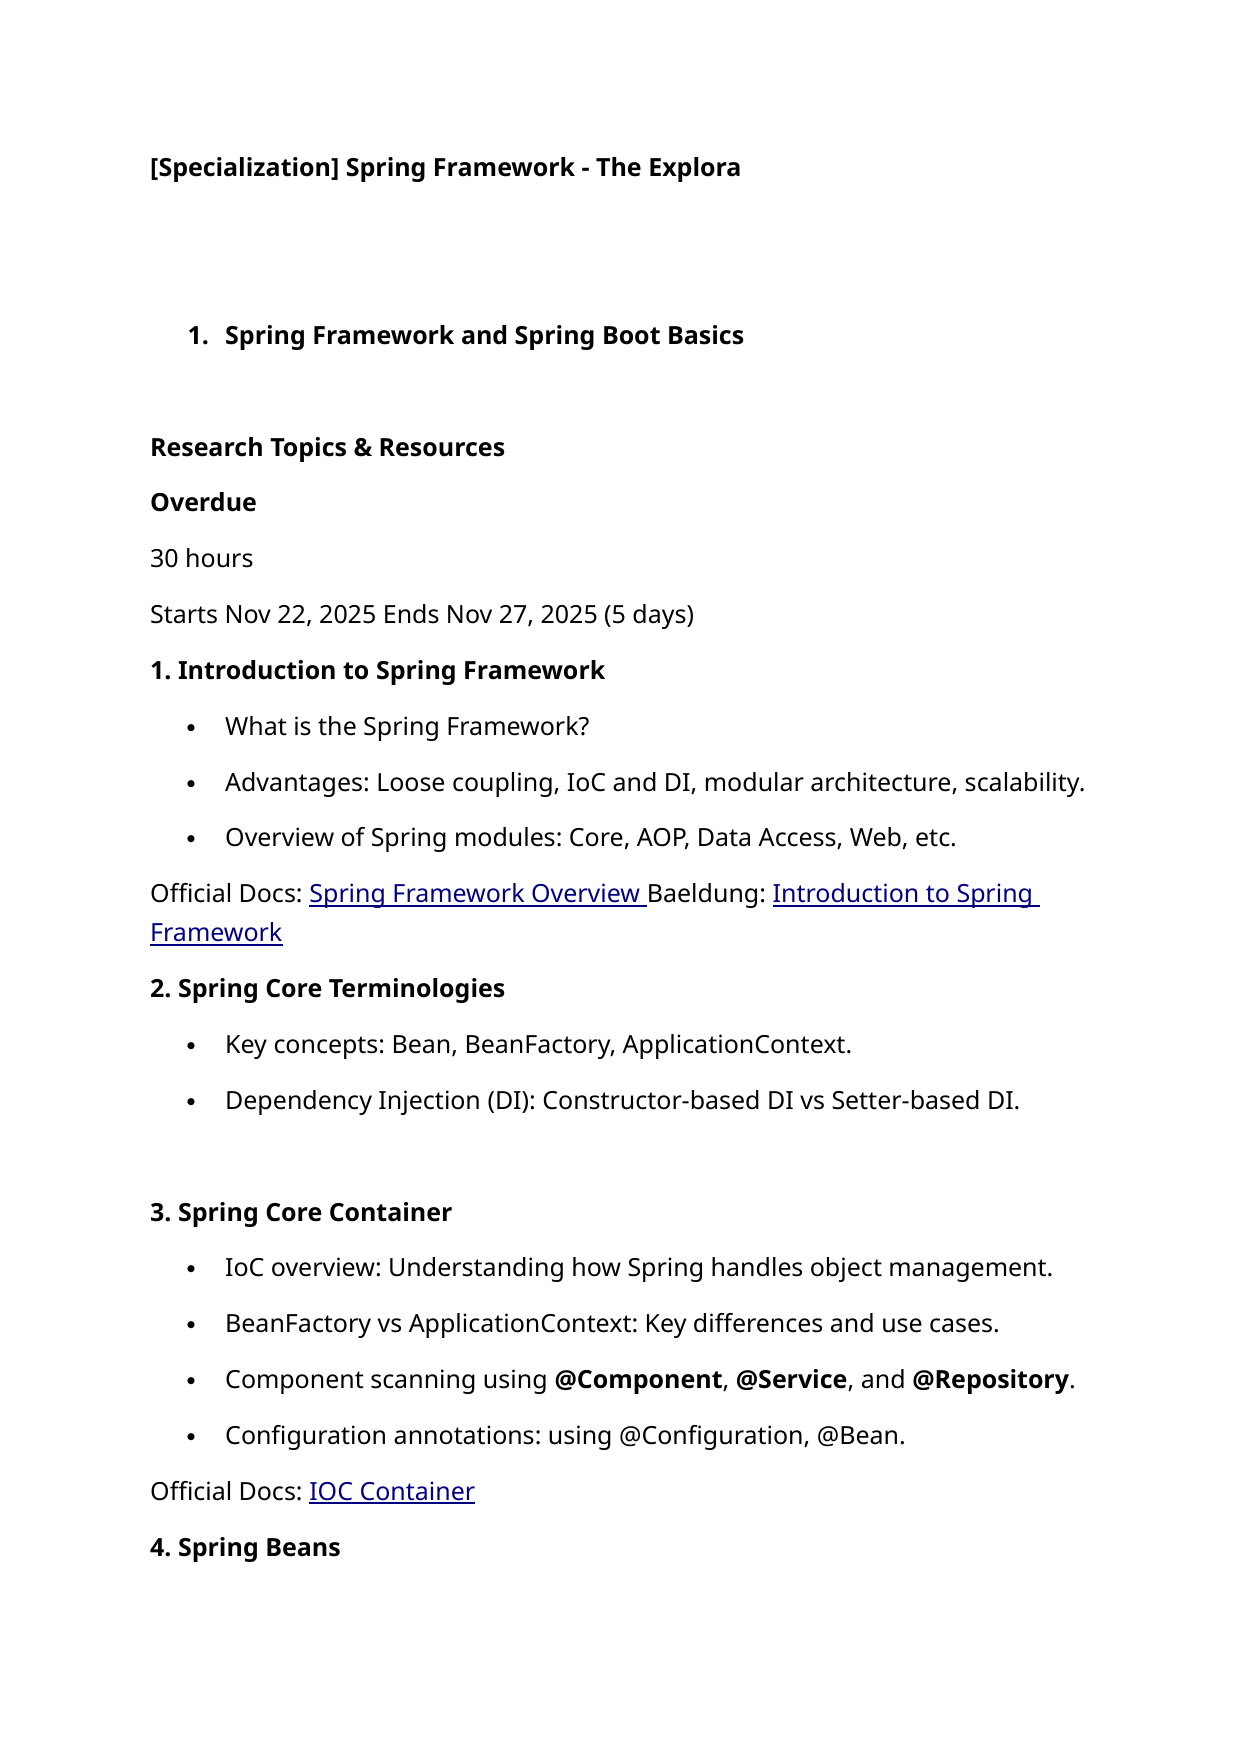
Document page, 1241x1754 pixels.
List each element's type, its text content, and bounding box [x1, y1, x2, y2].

text Official Docs: IOC Container [150, 1473, 1090, 1507]
list Dependency Injection (DI): Constructor-based DI vs Setter-based DI. [187, 1082, 1090, 1117]
text Research Topics & Resources [150, 429, 1090, 463]
text Official Docs: Spring Framework Overview Baeldung: Introduction to Spring Framework﻿ [150, 876, 1090, 949]
text 2. Spring Core Terminologies [150, 971, 1090, 1005]
list Configuration annotations: using @Configuration, @Bean. [187, 1417, 1090, 1452]
list IoC overview: Understanding how Spring handles object management. [187, 1250, 1090, 1284]
text 1. Introduction to Spring Framework [150, 652, 1090, 687]
list Component scanning using @Component, @Service, and @Repository. [187, 1362, 1090, 1396]
text 4. Spring Beans [150, 1529, 1090, 1563]
list Spring Framework and Spring Boot Basics [187, 317, 1090, 352]
list What is the Spring Framework? [187, 708, 1090, 742]
text [Specialization] Spring Framework - The Explora [150, 150, 1090, 184]
list Overview of Spring modules: Core, AOP, Data Access, Web, etc. [187, 820, 1090, 854]
text 30 hours [150, 541, 1090, 575]
text Overdue [150, 485, 1090, 519]
text 3. Spring Core Container [150, 1194, 1090, 1228]
text Starts Nov 22, 2025 Ends Nov 27, 2025 (5 days) [150, 597, 1090, 631]
list BeanFactory vs ApplicationContext: Key differences and use cases. [187, 1306, 1090, 1340]
list Advantages: Loose coupling, IoC and DI, modular architecture, scalability. [187, 764, 1090, 798]
list Key concepts: Bean, BeanFactory, ApplicationContext. [187, 1027, 1090, 1061]
